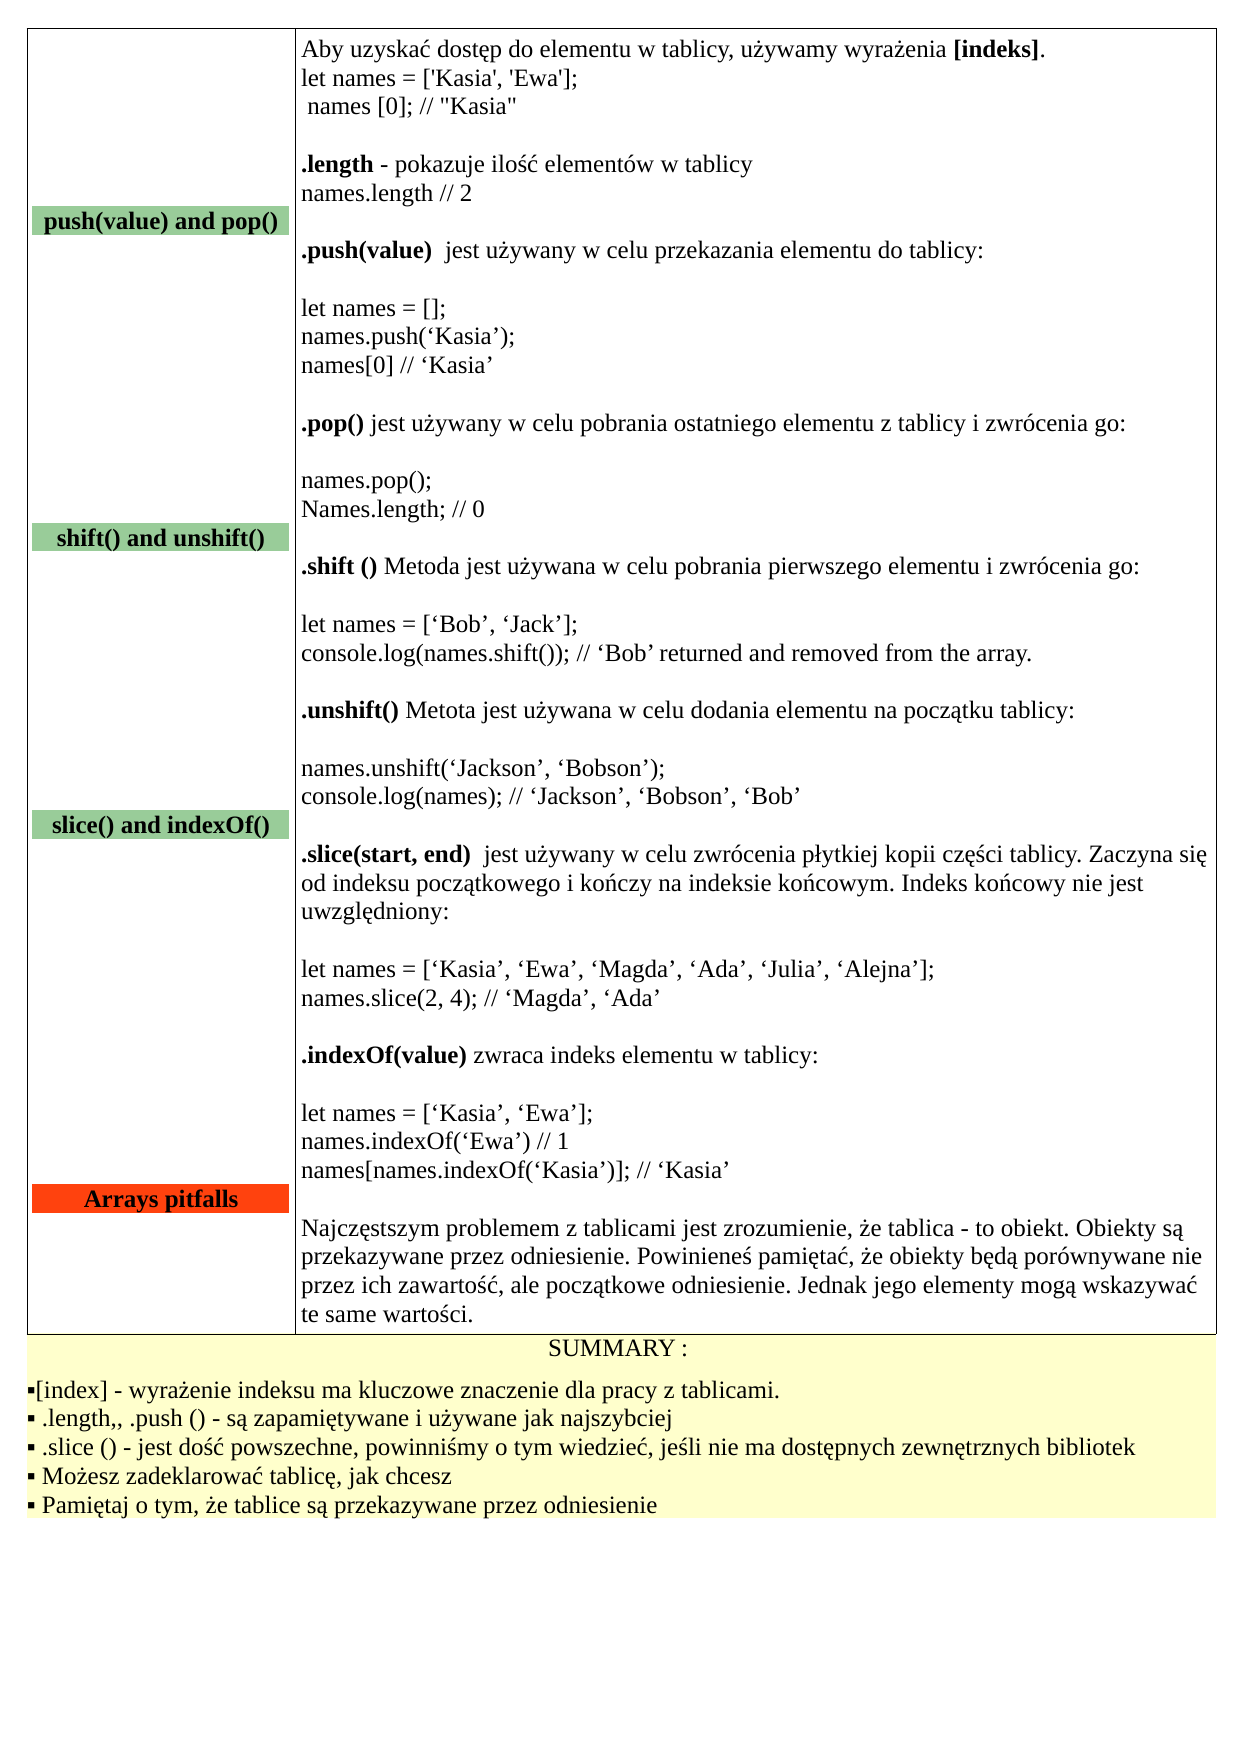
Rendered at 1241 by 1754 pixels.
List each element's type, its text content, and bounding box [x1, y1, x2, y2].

text ▪ .length,, .push () - są zapamiętywane i używane jak najszybciej [27, 1403, 1216, 1432]
text ▪ Możesz zadeklarować tablicę, jak chcesz [27, 1461, 1216, 1490]
text ▪[index] - wyrażenie indeksu ma kluczowe znaczenie dla pracy z tablicami. [27, 1375, 1216, 1403]
text ▪ Pamiętaj o tym, że tablice są przekazywane przez odniesienie [27, 1490, 1216, 1518]
table_header push(value) and pop() shift() and unshift() slice() and indexOf() Arrays pitfalls [28, 29, 295, 1333]
text SUMMARY : [27, 1335, 1216, 1362]
table_header Aby uzyskać dostęp do elementu w tablicy, używamy wyrażenia [indeks]. let names = ['Kasia', 'Ewa']; names [0]; // "Kasia" .length - pokazuje ilość elementów w tablicy names.length // 2 .push(value) jest używany w celu przekazania elementu do tablicy: let names = []; names.push(‘Kasia’); names[0] // ‘Kasia’ .pop() jest używany w celu pobrania ostatniego elementu z tablicy i zwrócenia go: names.pop(); Names.length; // 0 .shift () Metoda jest używana w celu pobrania pierwszego elementu i zwrócenia go: let names = [‘Bob’, ‘Jack’]; console.log(names.shift()); // ‘Bob’ returned and removed from the array. .unshift() Metota jest używana w celu dodania elementu na początku tablicy: names.unshift(‘Jackson’, ‘Bobson’); console.log(names); // ‘Jackson’, ‘Bobson’, ‘Bob’ .slice(start, end) jest używany w celu zwrócenia płytkiej kopii części tablicy. Zaczyna się od indeksu początkowego i kończy na indeksie końcowym. Indeks końcowy nie jest uwzględniony: let names = [‘Kasia’, ‘Ewa’, ‘Magda’, ‘Ada’, ‘Julia’, ‘Alejna’]; names.slice(2, 4); // ‘Magda’, ‘Ada’ .indexOf(value) zwraca indeks elementu w tablicy: let names = [‘Kasia’, ‘Ewa’]; names.indexOf(‘Ewa’) // 1 names[names.indexOf(‘Kasia’)]; // ‘Kasia’ Najczęstszym problemem z tablicami jest zrozumienie, że tablica - to obiekt. Obiekty są przekazywane przez odniesienie. Powinieneś pamiętać, że obiekty będą porównywane nie przez ich zawartość, ale początkowe odniesienie. Jednak jego elementy mogą wskazywać te same wartości. [296, 29, 1216, 1333]
text ▪ .slice () - jest dość powszechne, powinniśmy o tym wiedzieć, jeśli nie ma dostępnych zewnętrznych bibliotek [27, 1432, 1216, 1461]
